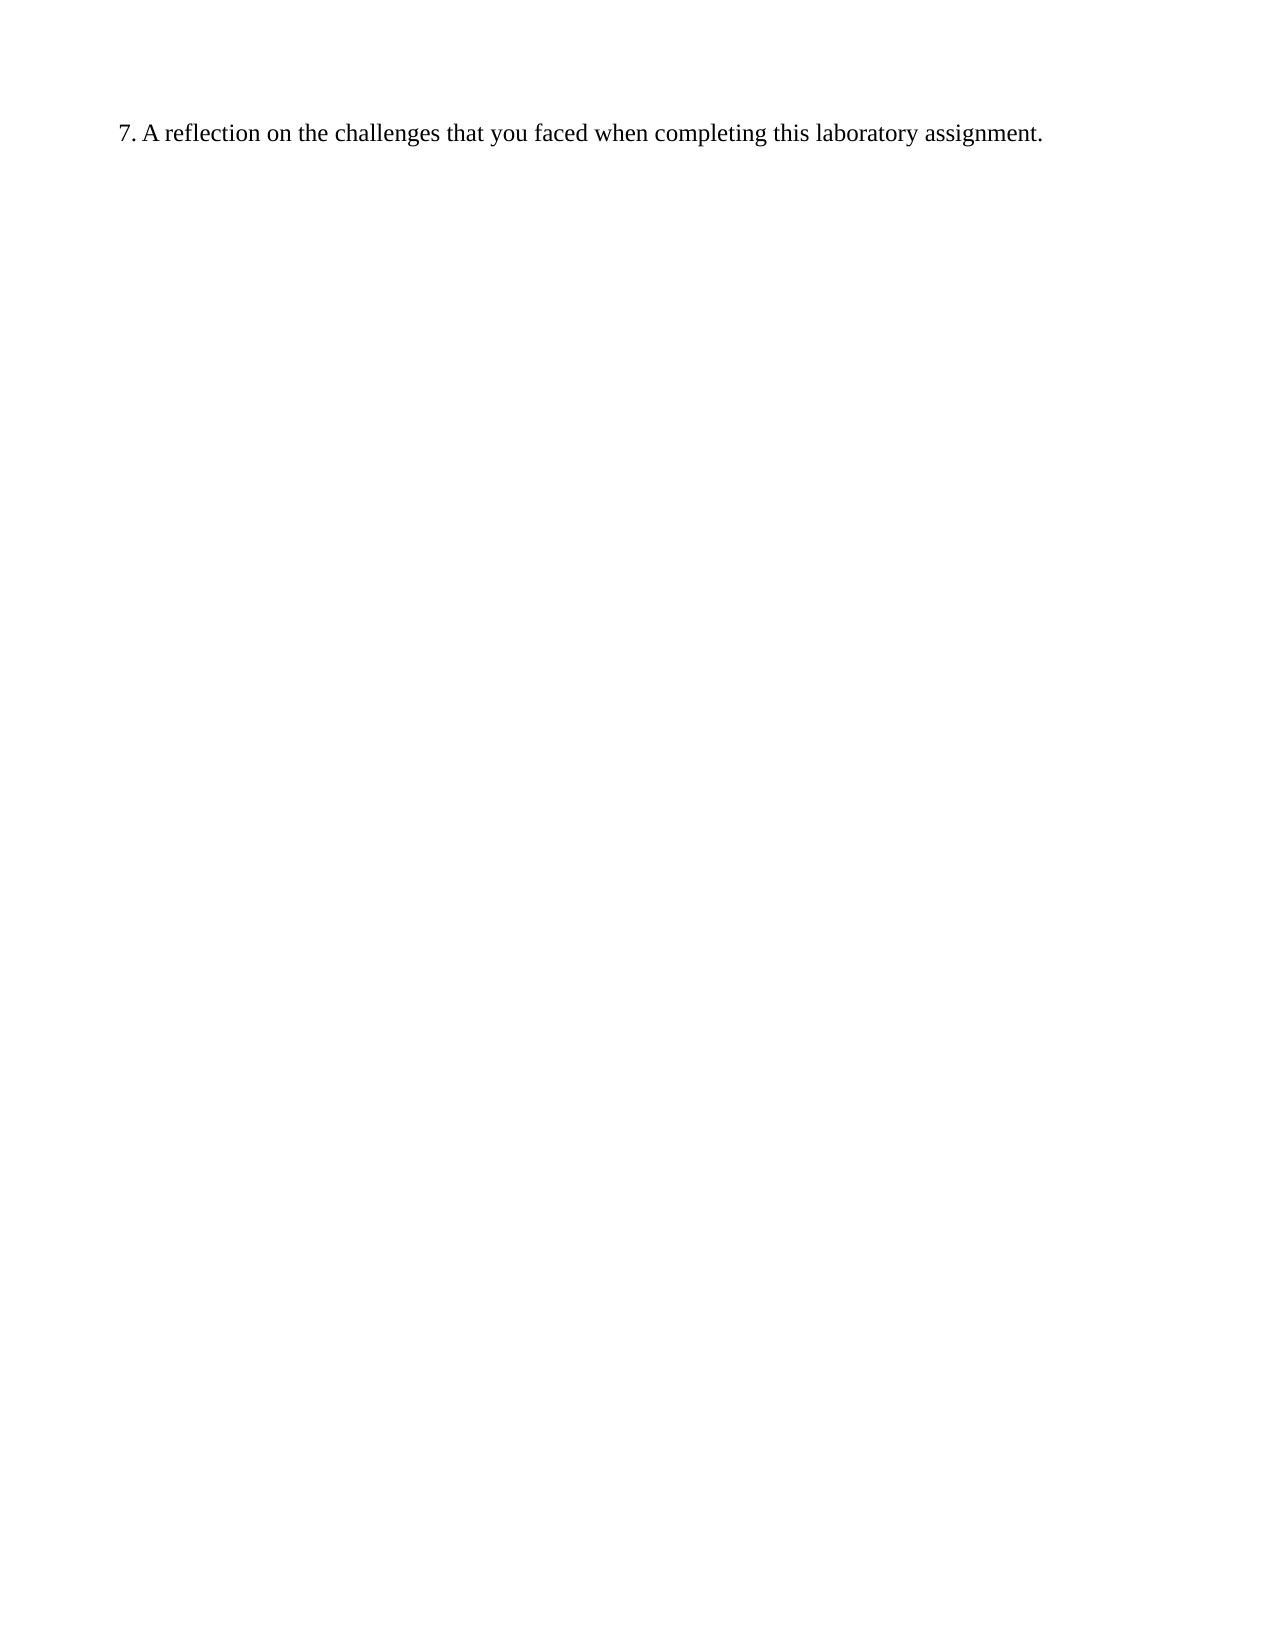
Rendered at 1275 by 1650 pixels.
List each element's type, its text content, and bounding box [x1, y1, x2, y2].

text 7. A reflection on the challenges that you faced when completing this laboratory assignment. [118, 118, 1157, 147]
